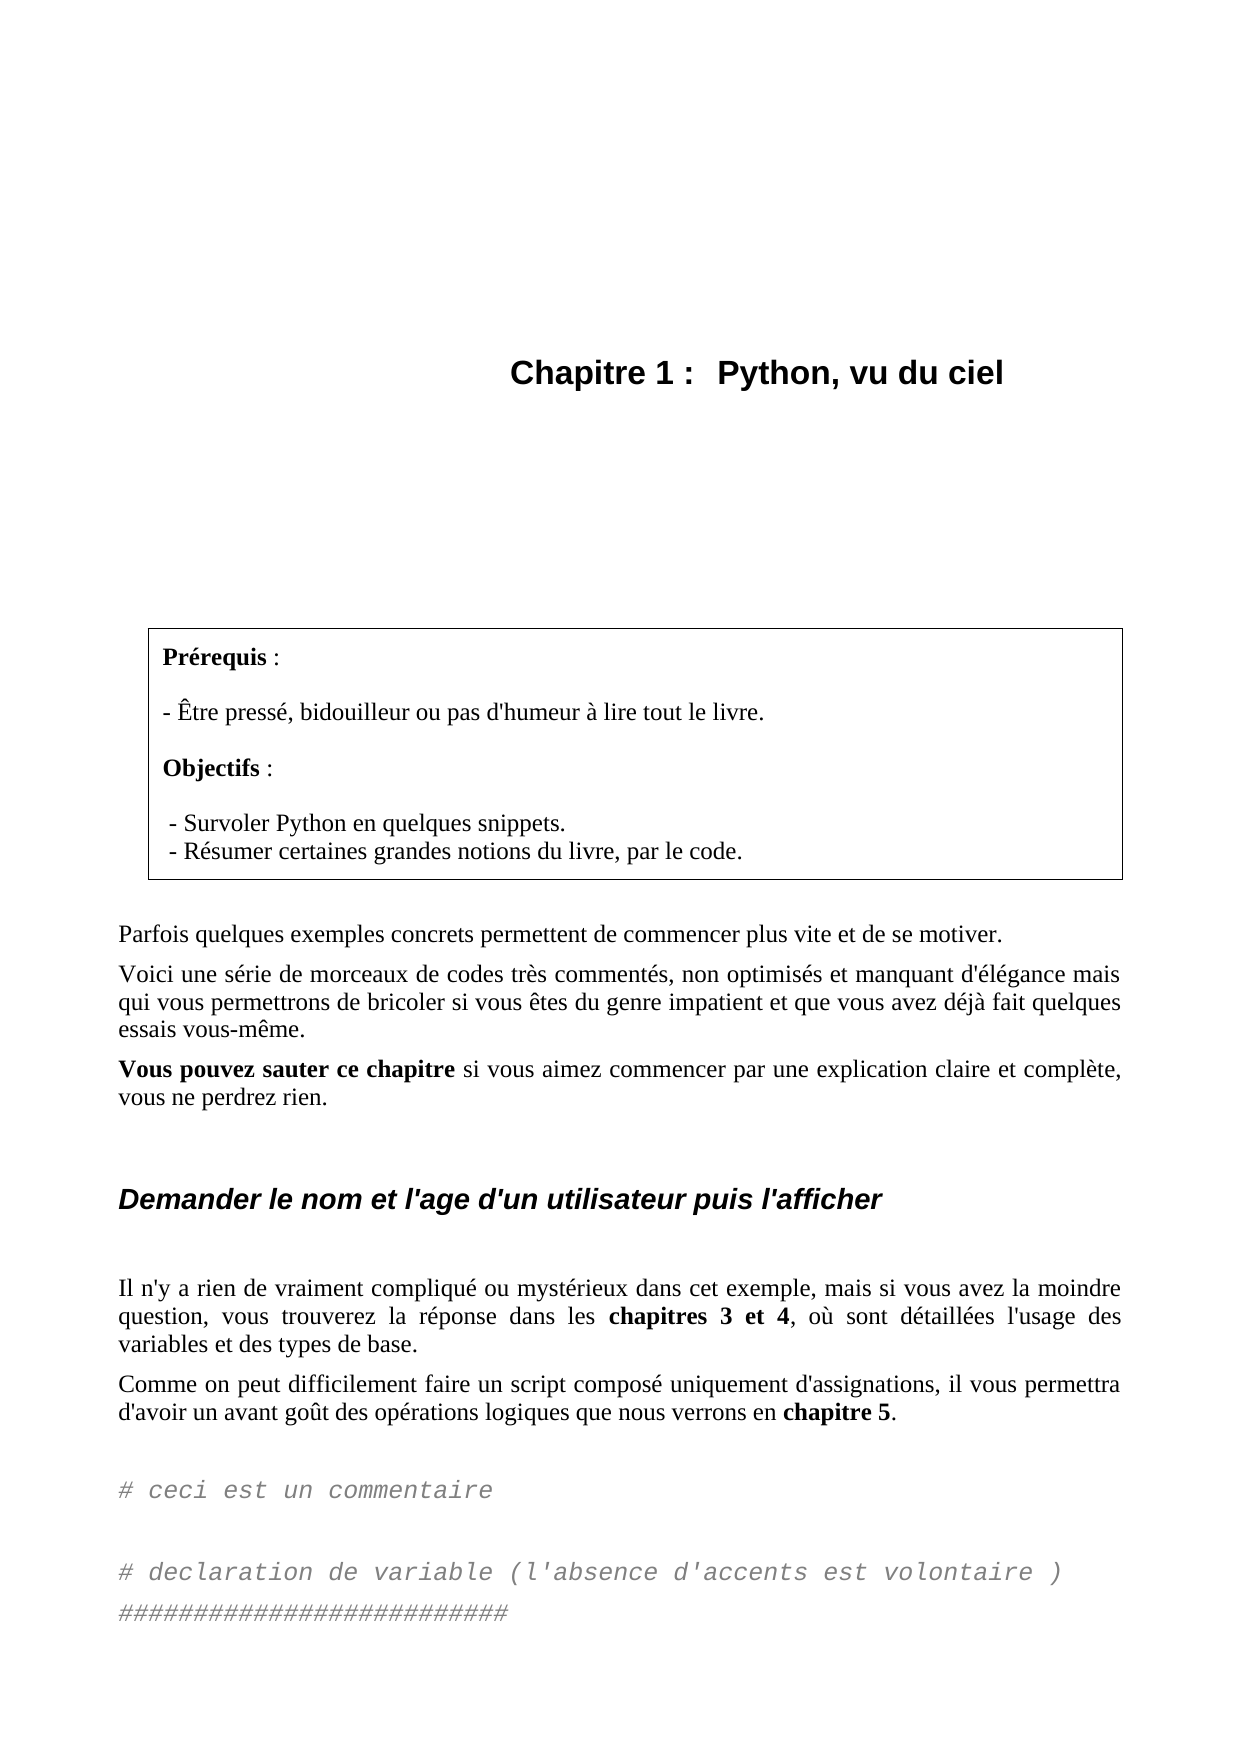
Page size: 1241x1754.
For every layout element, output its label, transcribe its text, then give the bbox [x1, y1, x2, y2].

text # declaration de variable (l'absence d'accents est volontaire ) [118, 1560, 1122, 1588]
text - Survoler Python en quelques snippets. [149, 794, 1122, 822]
text ########################## [118, 1601, 1122, 1629]
text Prérequis : [149, 629, 1122, 671]
text Comme on peut difficilement faire un script composé uniquement d'assignations, il vous permettra d'avoir un avant goût des opérations logiques que nous verrons en chapitre 5. [118, 1370, 1122, 1425]
text Il n'y a rien de vraiment compliqué ou mystérieux dans cet exemple, mais si vous avez la moindre question, vous trouverez la réponse dans les chapitres 3 et 4, où sont détaillées l'usage des variables et des types de base. [118, 1274, 1122, 1357]
subtitle Python, vu du ciel [118, 354, 1004, 392]
text - Être pressé, bidouilleur ou pas d'humeur à lire tout le livre. [149, 683, 1122, 726]
text Parfois quelques exemples concrets permettent de commencer plus vite et de se motiver. [118, 920, 1122, 947]
text Objectifs : [149, 739, 1122, 782]
subtitle Demander le nom et l'age d'un utilisateur puis l'afficher [118, 1183, 1122, 1215]
text Voici une série de morceaux de codes très commentés, non optimisés et manquant d'élégance mais qui vous permettrons de bricoler si vous êtes du genre impatient et que vous avez déjà fait quelques essais vous-même. [118, 960, 1122, 1043]
text Vous pouvez sauter ce chapitre si vous aimez commencer par une explication claire et complète, vous ne perdrez rien. [118, 1056, 1122, 1111]
text # ceci est un commentaire [118, 1478, 1122, 1506]
text - Résumer certaines grandes notions du livre, par le code. [149, 822, 1122, 879]
